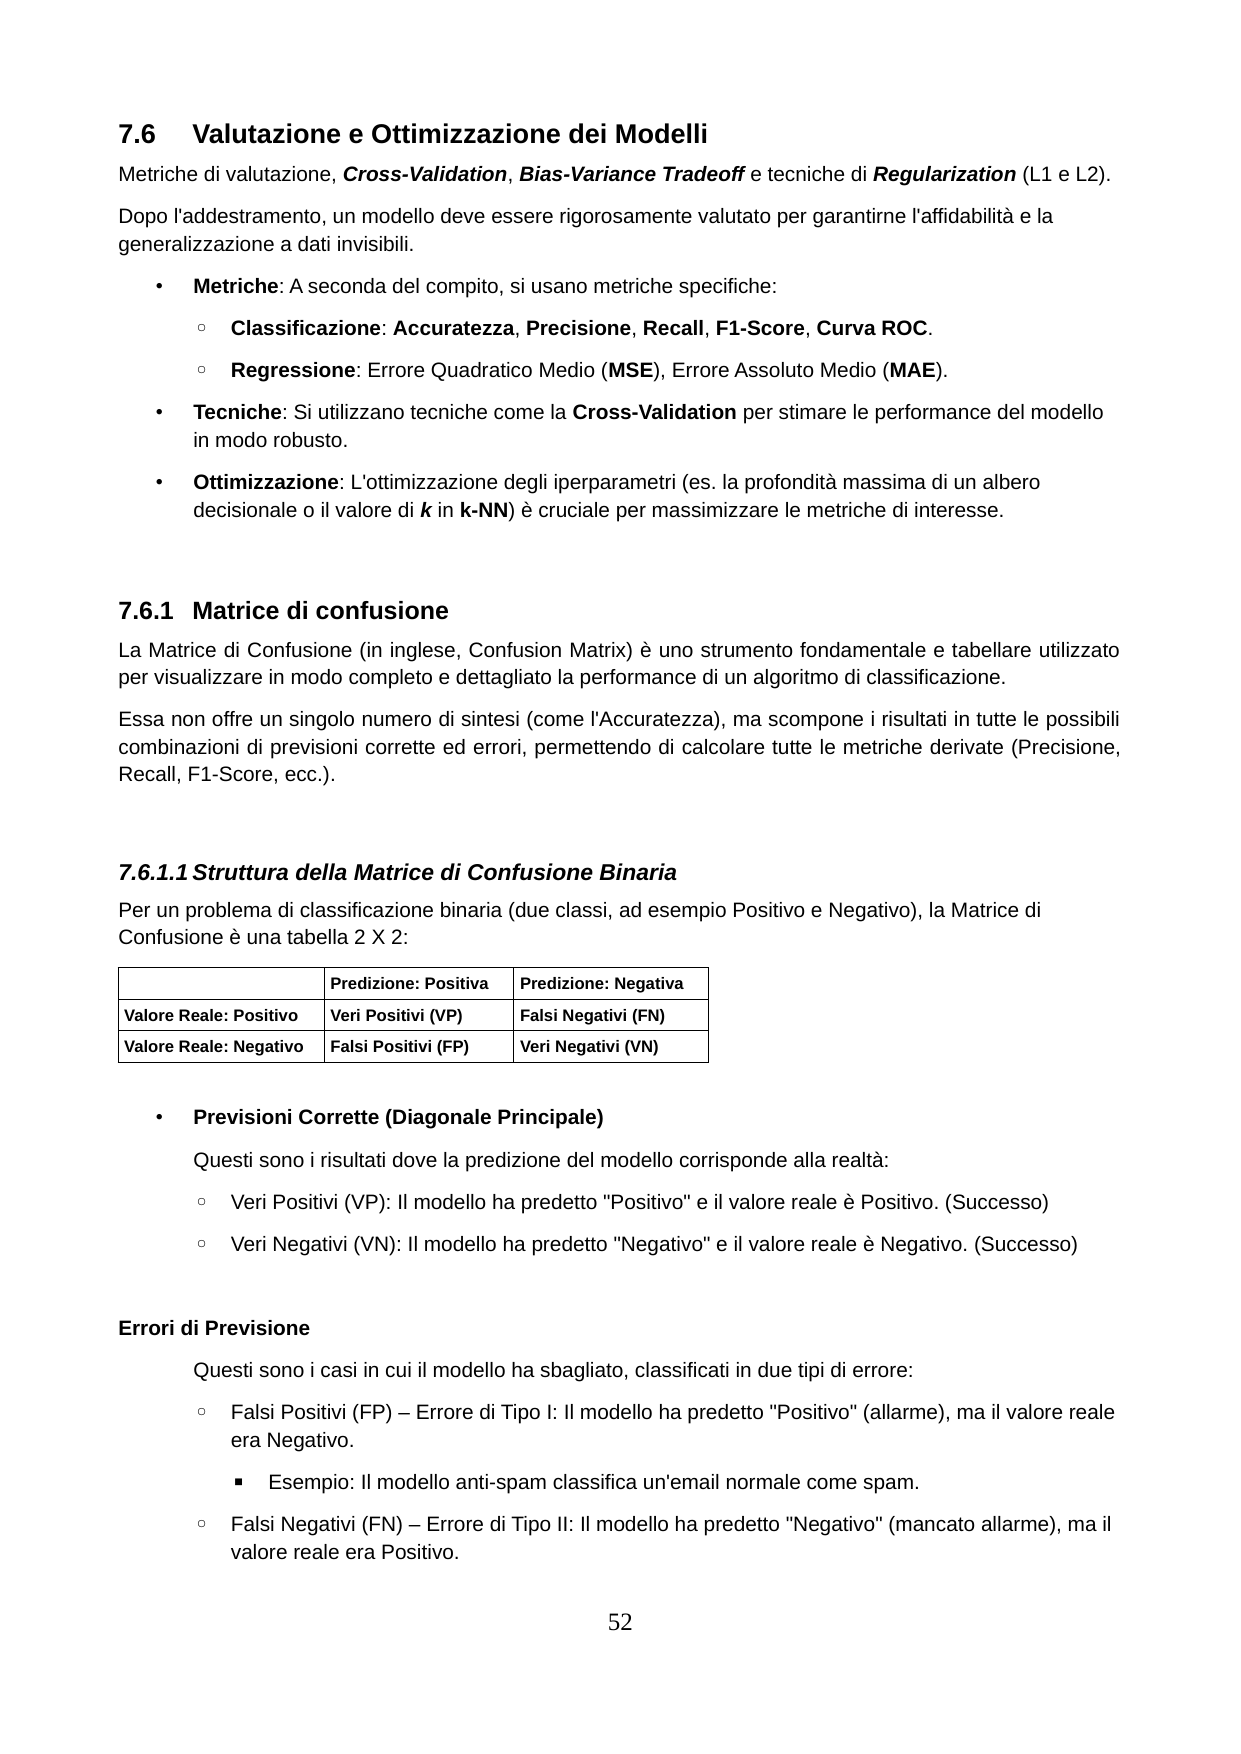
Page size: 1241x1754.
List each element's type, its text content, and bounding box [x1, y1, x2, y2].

table_cell Valore Reale: Negativo [119, 1031, 324, 1062]
table_header [119, 968, 324, 999]
list Esempio: Il modello anti-spam classifica un'email normale come spam. [231, 1470, 1122, 1494]
list Tecniche: Si utilizzano tecniche come la Cross-Validation per stimare le performance del modello in modo robusto. [156, 400, 1122, 452]
list Ottimizzazione: L'ottimizzazione degli iperparametri (es. la profondità massima di un albero decisionale o il valore di k in k-NN) è cruciale per massimizzare le metriche di interesse. [156, 470, 1122, 521]
table_header Predizione: Positiva [325, 968, 513, 999]
table_header Predizione: Negativa [514, 968, 708, 999]
subtitle Struttura della Matrice di Confusione Binaria [118, 859, 1122, 885]
table_cell Veri Positivi (VP) [325, 1000, 513, 1030]
text Errori di Previsione [118, 1316, 1122, 1340]
table_cell Veri Negativi (VN) [514, 1031, 708, 1062]
list Previsioni Corrette (Diagonale Principale) [156, 1105, 1122, 1129]
list Regressione: Errore Quadratico Medio (MSE), Errore Assoluto Medio (MAE). [193, 358, 1122, 382]
table_cell Falsi Positivi (FP) [325, 1031, 513, 1062]
list Questi sono i casi in cui il modello ha sbagliato, classificati in due tipi di errore: [156, 1358, 1122, 1382]
table_cell Valore Reale: Positivo [119, 1000, 324, 1030]
list Metriche: A seconda del compito, si usano metriche specifiche: [156, 273, 1122, 298]
list Questi sono i risultati dove la predizione del modello corrisponde alla realtà: [156, 1147, 1122, 1171]
subtitle Matrice di confusione [118, 596, 1122, 625]
text Per un problema di classificazione binaria (due classi, ad esempio Positivo e Negativo), la Matrice di Confusione è una tabella 2 X 2: [118, 897, 1122, 949]
table_cell Falsi Negativi (FN) [514, 1000, 708, 1030]
list Classificazione: Accuratezza, Precisione, Recall, F1-Score, Curva ROC. [193, 316, 1122, 340]
list Veri Positivi (VP): Il modello ha predetto "Positivo" e il valore reale è Positivo. (Successo) [193, 1189, 1122, 1213]
text Metriche di valutazione, Cross-Validation, Bias-Variance Tradeoff e tecniche di Regularization (L1 e L2). [118, 162, 1122, 186]
text Dopo l'addestramento, un modello deve essere rigorosamente valutato per garantirne l'affidabilità e la generalizzazione a dati invisibili. [118, 204, 1122, 255]
text Essa non offre un singolo numero di sintesi (come l'Accuratezza), ma scompone i risultati in tutte le possibili combinazioni di previsioni corrette ed errori, permettendo di calcolare tutte le metriche derivate (Precisione, Recall, F1-Score, ecc.). [118, 707, 1122, 786]
subtitle Valutazione e Ottimizzazione dei Modelli [118, 118, 1122, 149]
list Falsi Positivi (FP) – Errore di Tipo I: Il modello ha predetto "Positivo" (allarme), ma il valore reale era Negativo. [193, 1400, 1122, 1452]
list Veri Negativi (VN): Il modello ha predetto "Negativo" e il valore reale è Negativo. (Successo) [193, 1232, 1122, 1256]
text La Matrice di Confusione (in inglese, Confusion Matrix) è uno strumento fondamentale e tabellare utilizzato per visualizzare in modo completo e dettagliato la performance di un algoritmo di classificazione. [118, 637, 1122, 689]
list Falsi Negativi (FN) – Errore di Tipo II: Il modello ha predetto "Negativo" (mancato allarme), ma il valore reale era Positivo. [193, 1512, 1122, 1563]
